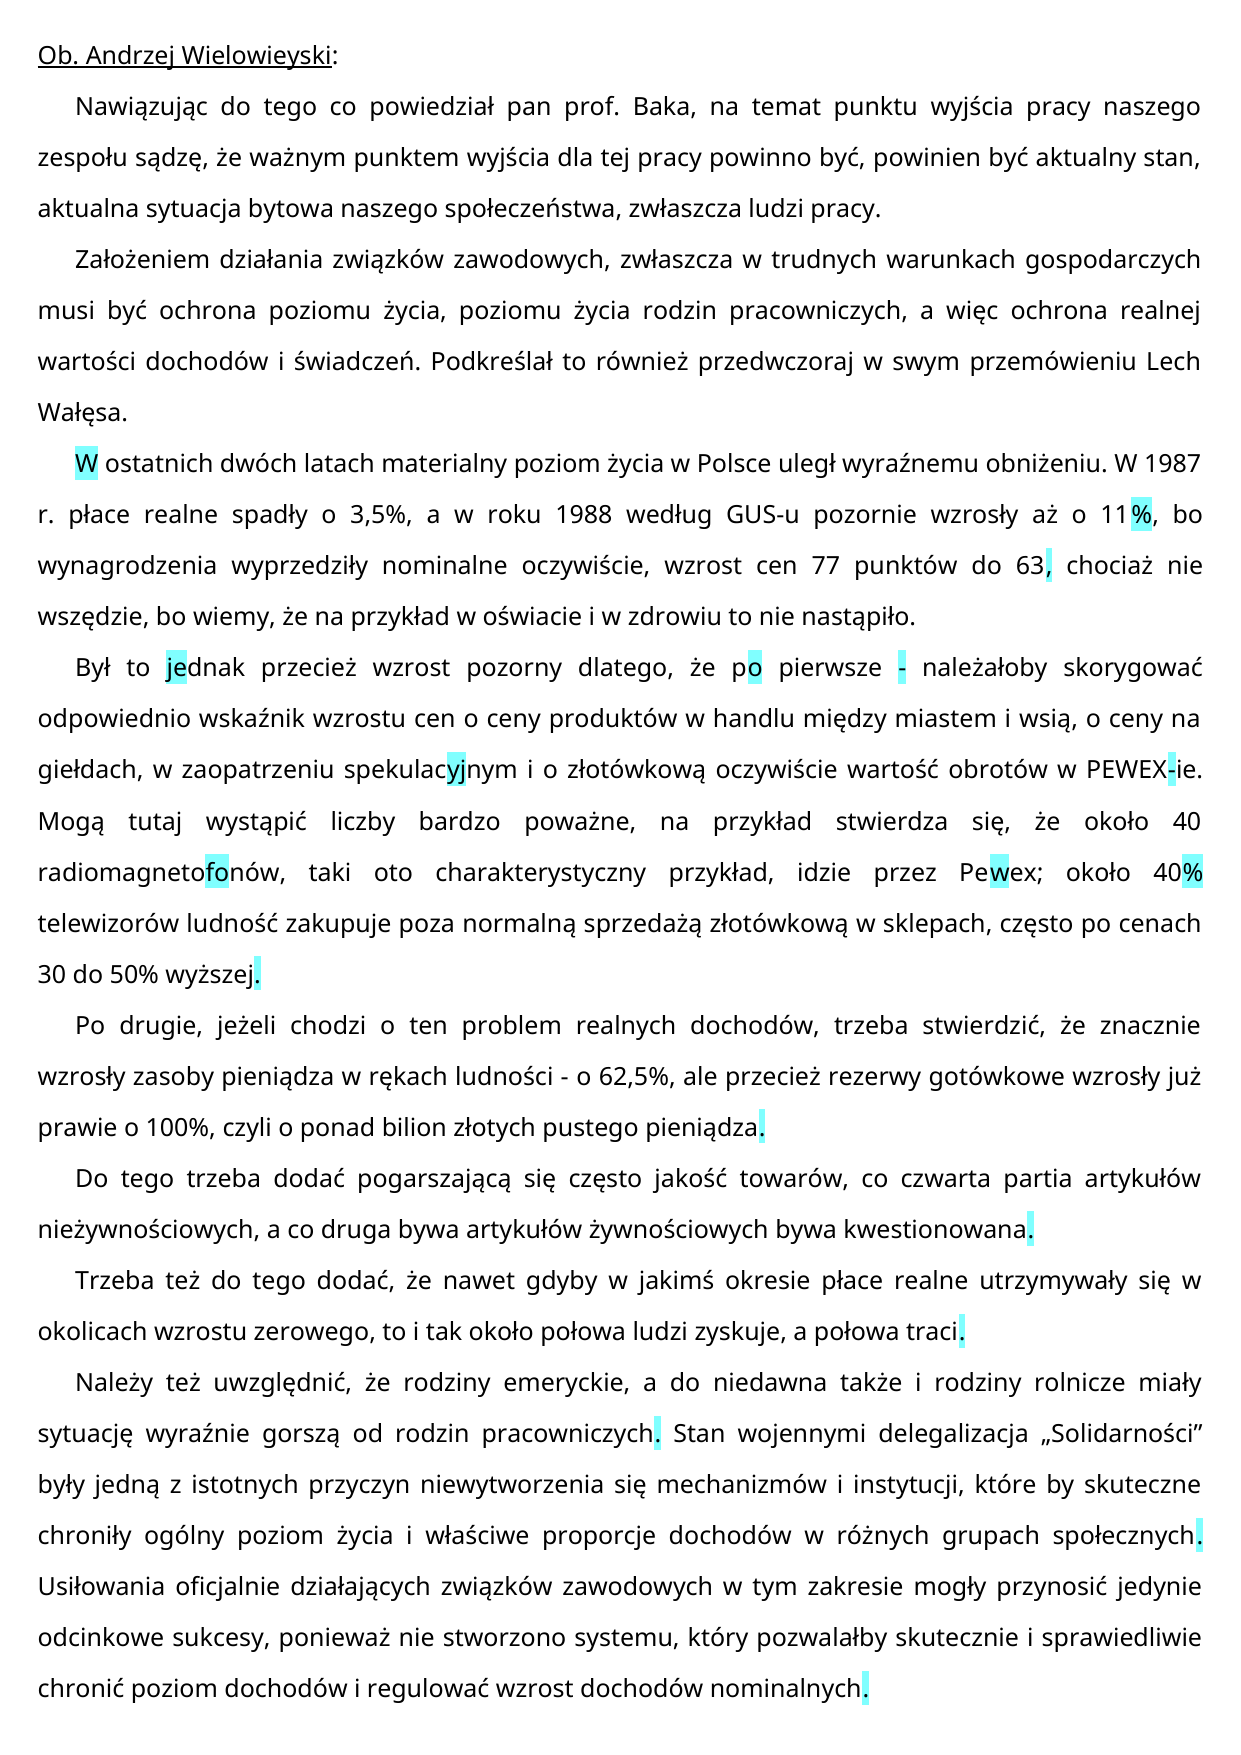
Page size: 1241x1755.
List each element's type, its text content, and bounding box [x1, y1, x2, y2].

text W ostatnich dwóch latach materialny poziom życia w Polsce uległ wyraźnemu obniżeniu. W 1987 r. płace realne spadły o 3,5%, a w roku 1988 według GUS-u pozornie wzrosły aż o 11%, bo wynagrodzenia wyprzedziły nominalne oczywiście, wzrost cen 77 punktów do 63, chociaż nie wszędzie, bo wiemy, że na przykład w oświacie i w zdrowiu to nie nastąpiło. [37, 446, 1203, 633]
text Był to jednak przecież wzrost pozorny dlatego, że po pierwsze - należałoby skorygować odpowiednio wskaźnik wzrostu cen o ceny produktów w handlu między miastem i wsią, o ceny na giełdach, w zaopatrzeniu spekulacyjnym i o złotówkową oczywiście wartość obrotów w PEWEX-ie. Mogą tutaj wystąpić liczby bardzo poważne, na przykład stwierdza się, że około 40 radiomagnetofonów, taki oto charakterystyczny przykład, idzie przez Pewex; około 40% telewizorów ludność zakupuje poza normalną sprzedażą złotówkową w sklepach, często po cenach 30 do 50% wyższej. [37, 650, 1203, 990]
text Nawiązując do tego co powiedział pan prof. Baka, na temat punktu wyjścia pracy naszego zespołu sądzę, że ważnym punktem wyjścia dla tej pracy powinno być, powinien być aktualny stan, aktualna sytuacja bytowa naszego społeczeństwa, zwłaszcza ludzi pracy. [37, 88, 1203, 225]
text Należy też uwzględnić, że rodziny emeryckie, a do niedawna także i rodziny rolnicze miały sytuację wyraźnie gorszą od rodzin pracowniczych. Stan wojennymi delegalizacja „Solidarności” były jedną z istotnych przyczyn niewytworzenia się mechanizmów i instytucji, które by skuteczne chroniły ogólny poziom życia i właściwe proporcje dochodów w różnych grupach społecznych. Usiłowania oficjalnie działających związków zawodowych w tym zakresie mogły przynosić jedynie odcinkowe sukcesy, ponieważ nie stworzono systemu, który pozwalałby skutecznie i sprawiedliwie chronić poziom dochodów i regulować wzrost dochodów nominalnych. [37, 1364, 1203, 1705]
text Ob. Andrzej Wielowieyski: [37, 37, 1203, 72]
text Założeniem działania związków zawodowych, zwłaszcza w trudnych warunkach gospodarczych musi być ochrona poziomu życia, poziomu życia rodzin pracowniczych, a więc ochrona realnej wartości dochodów i świadczeń. Podkreślał to również przedwczoraj w swym przemówieniu Lech Wałęsa. [37, 242, 1203, 429]
text Po drugie, jeżeli chodzi o ten problem realnych dochodów, trzeba stwierdzić, że znacznie wzrosły zasoby pieniądza w rękach ludności - o 62,5%, ale przecież rezerwy gotówkowe wzrosły już prawie o 100%, czyli o ponad bilion złotych pustego pieniądza. [37, 1007, 1203, 1143]
text Trzeba też do tego dodać, że nawet gdyby w jakimś okresie płace realne utrzymywały się w okolicach wzrostu zerowego, to i tak około połowa ludzi zyskuje, a połowa traci. [37, 1262, 1203, 1348]
text Do tego trzeba dodać pogarszającą się często jakość towarów, co czwarta partia artykułów nieżywnościowych, a co druga bywa artykułów żywnościowych bywa kwestionowana. [37, 1160, 1203, 1246]
